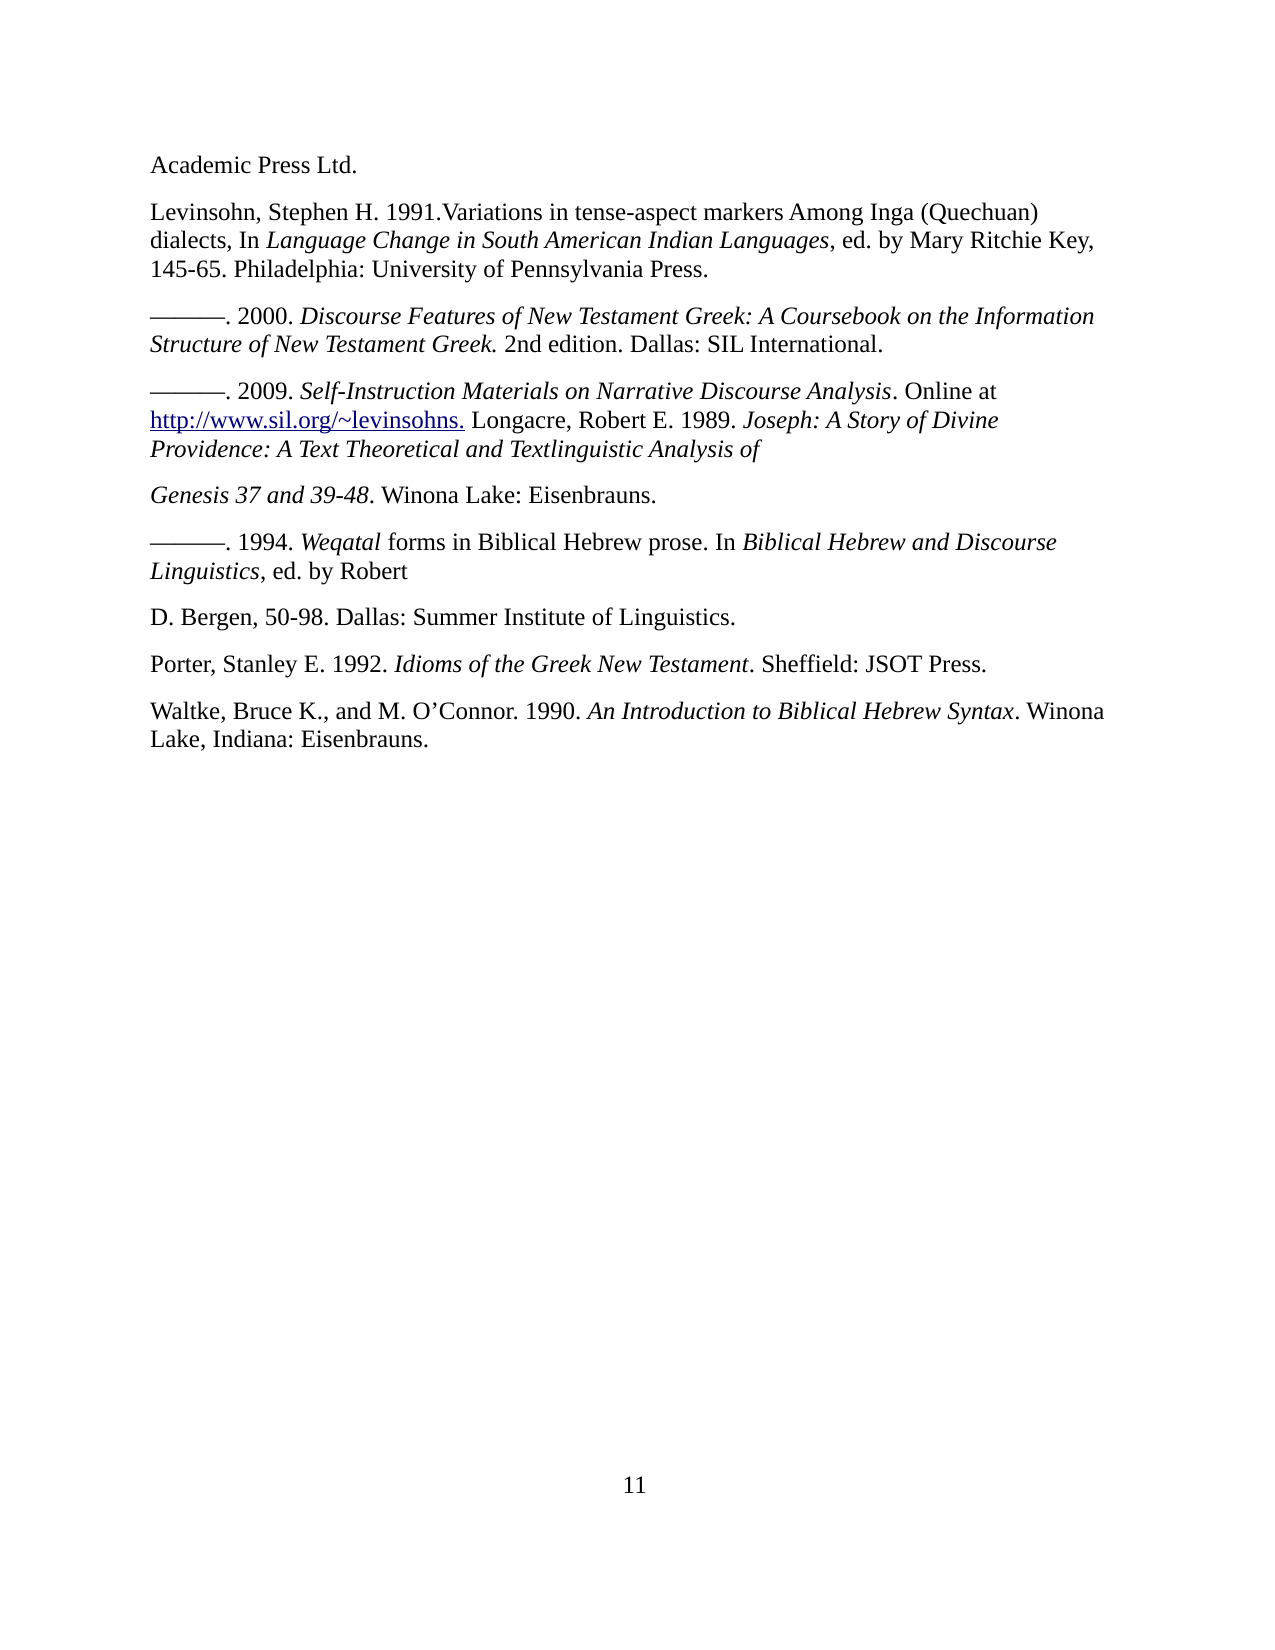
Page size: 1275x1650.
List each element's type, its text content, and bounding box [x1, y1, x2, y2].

text ———. 1994. Weqatal forms in Biblical Hebrew prose. In Biblical Hebrew and Discourse Linguistics, ed. by Robert [150, 527, 1125, 584]
text ———. 2009. Self-Instruction Materials on Narrative Discourse Analysis. Online at http://www.sil.org/~levinsohns. Longacre, Robert E. 1989. Joseph: A Story of Divine Providence: A Text Theoretical and Textlinguistic Analysis of [150, 376, 1125, 462]
text Levinsohn, Stephen H. 1991.Variations in tense-aspect markers Among Inga (Quechuan) dialects, In Language Change in South American Indian Languages, ed. by Mary Ritchie Key, 145-65. Philadelphia: University of Pennsylvania Press. [150, 197, 1125, 283]
text Porter, Stanley E. 1992. Idioms of the Greek New Testament. Sheffield: JSOT Press. [150, 649, 1125, 678]
text ———. 2000. Discourse Features of New Testament Greek: A Coursebook on the Information Structure of New Testament Greek. 2nd edition. Dallas: SIL International. [150, 301, 1125, 358]
text Waltke, Bruce K., and M. O’Connor. 1990. An Introduction to Biblical Hebrew Syntax. Winona Lake, Indiana: Eisenbrauns. [150, 696, 1125, 753]
text Academic Press Ltd. [150, 150, 1125, 179]
text Genesis 37 and 39-48. Winona Lake: Eisenbrauns. [150, 480, 1125, 509]
text D. Bergen, 50-98. Dallas: Summer Institute of Linguistics. [150, 602, 1125, 631]
